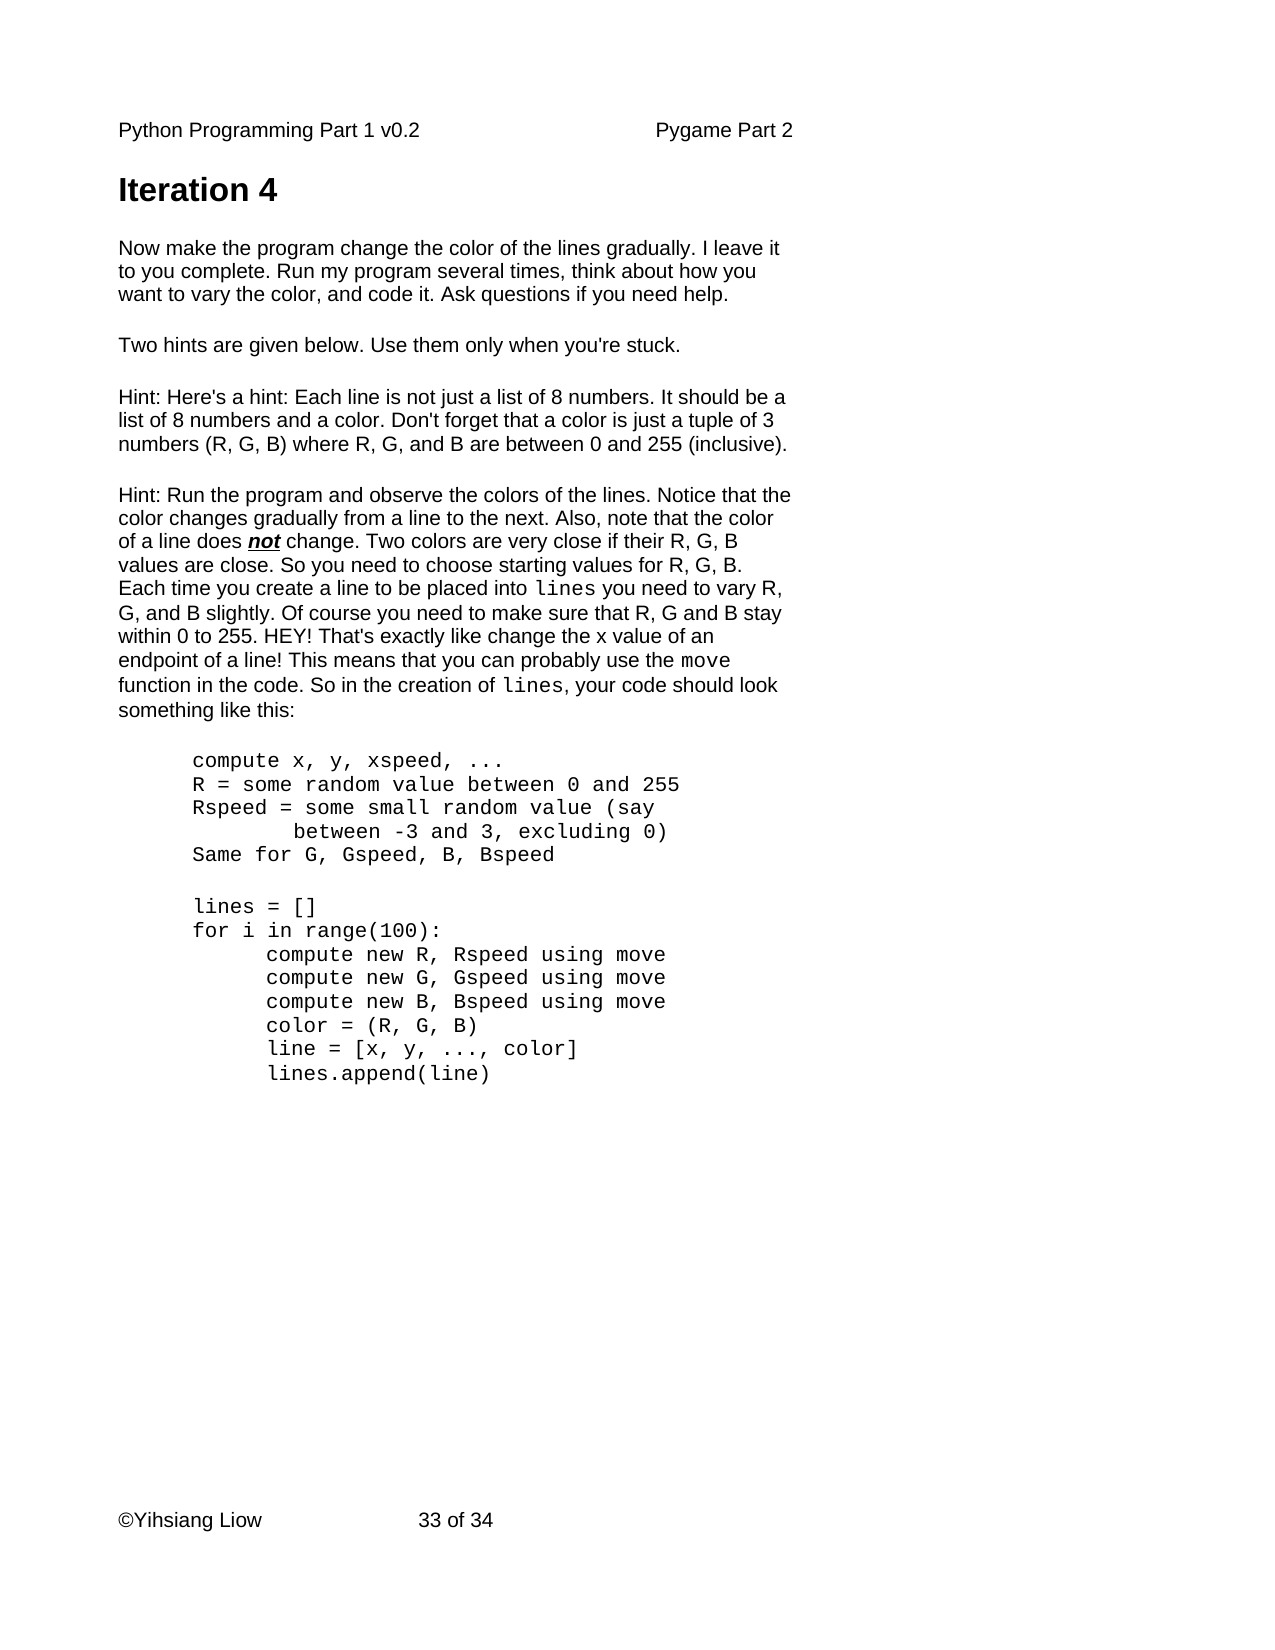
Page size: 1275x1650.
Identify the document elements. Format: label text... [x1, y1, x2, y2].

text compute new G, Gspeed using move [118, 967, 793, 991]
text lines = [] [118, 896, 793, 920]
text R = some random value between 0 and 255 [118, 773, 793, 797]
text Same for G, Gspeed, B, Bspeed [118, 844, 793, 868]
text compute x, y, xspeed, ... [118, 750, 793, 773]
text Hint: Run the program and observe the colors of the lines. Notice that the color changes gradually from a line to the next. Also, note that the color of a line does not change. Two colors are very close if their R, G, B values are close. So you need to choose starting values for R, G, B. Each time you create a line to be placed into lines you need to vary R, G, and B slightly. Of course you need to make sure that R, G and B stay within 0 to 255. HEY! That's exactly like change the x value of an endpoint of a line! This means that you can probably use the move function in the code. So in the creation of lines, your code should look something like this: [118, 484, 793, 722]
text lines.append(line) [118, 1062, 793, 1087]
text Rspeed = some small random value (say [118, 797, 793, 821]
text Hint: Here's a hint: Each line is not just a list of 8 numbers. It should be a list of 8 numbers and a color. Don't forget that a color is just a tuple of 3 numbers (R, G, B) where R, G, and B are between 0 and 255 (inclusive). [118, 386, 793, 455]
text compute new B, Bspeed using move [118, 991, 793, 1015]
text compute new R, Rspeed using move [118, 944, 793, 967]
text color = (R, G, B) [118, 1015, 793, 1038]
text for i in range(100): [118, 920, 793, 944]
text Iteration 4 [118, 171, 793, 208]
text line = [x, y, ..., color] [118, 1038, 793, 1062]
text between -3 and 3, excluding 0) [118, 821, 793, 844]
text Now make the program change the color of the lines gradually. I leave it to you complete. Run my program several times, think about how you want to vary the color, and code it. Ask questions if you need help. [118, 236, 793, 306]
text Two hints are given below. Use them only when you're stuck. [118, 334, 793, 357]
